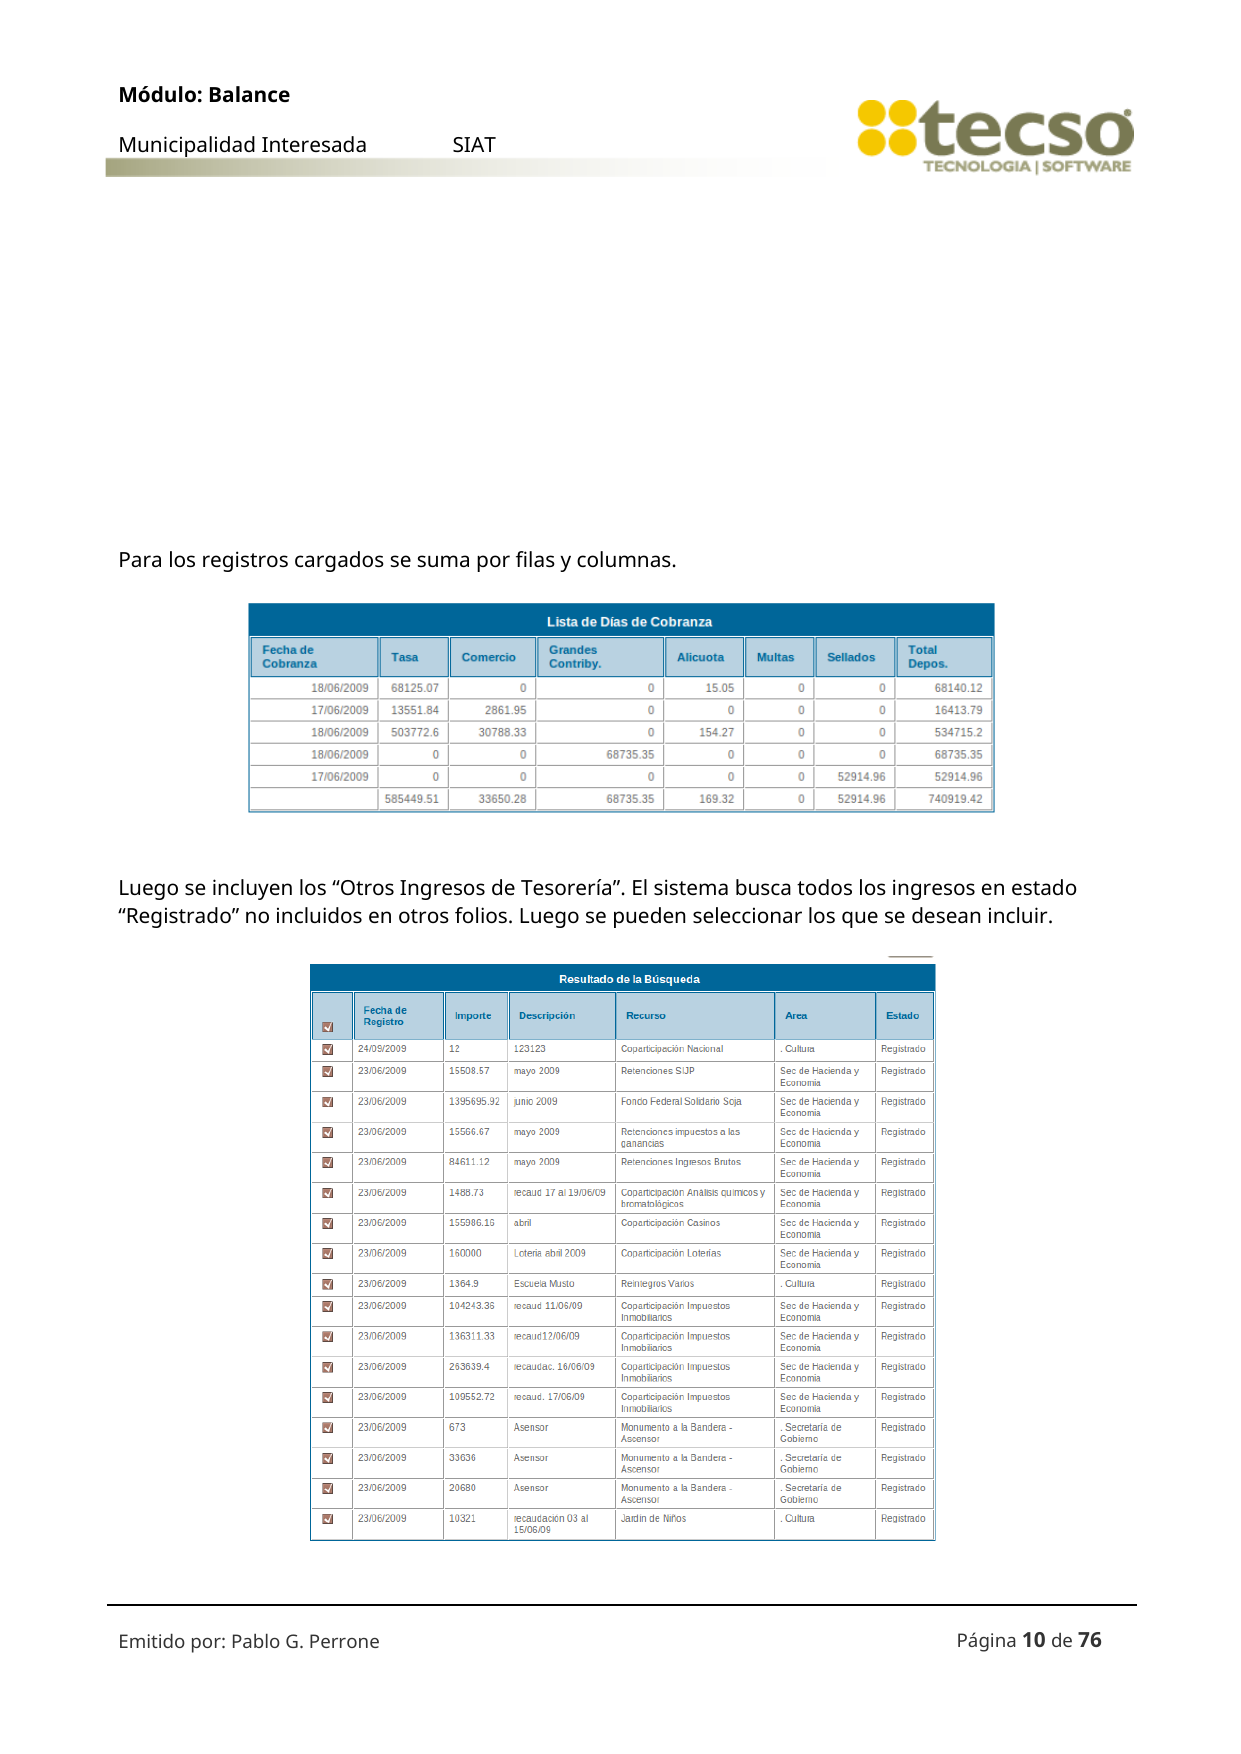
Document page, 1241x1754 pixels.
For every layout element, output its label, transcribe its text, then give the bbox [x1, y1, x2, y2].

text Para los registros cargados se suma por filas y columnas. [118, 545, 1122, 574]
text Luego se incluyen los “Otros Ingresos de Tesorería”. El sistema busca todos los ingresos en estado “Registrado” no incluidos en otros folios. Luego se pueden seleccionar los que se desean incluir. [118, 873, 1122, 930]
picture [240, 600, 1000, 822]
picture [105, 100, 1134, 177]
picture [297, 956, 943, 1548]
